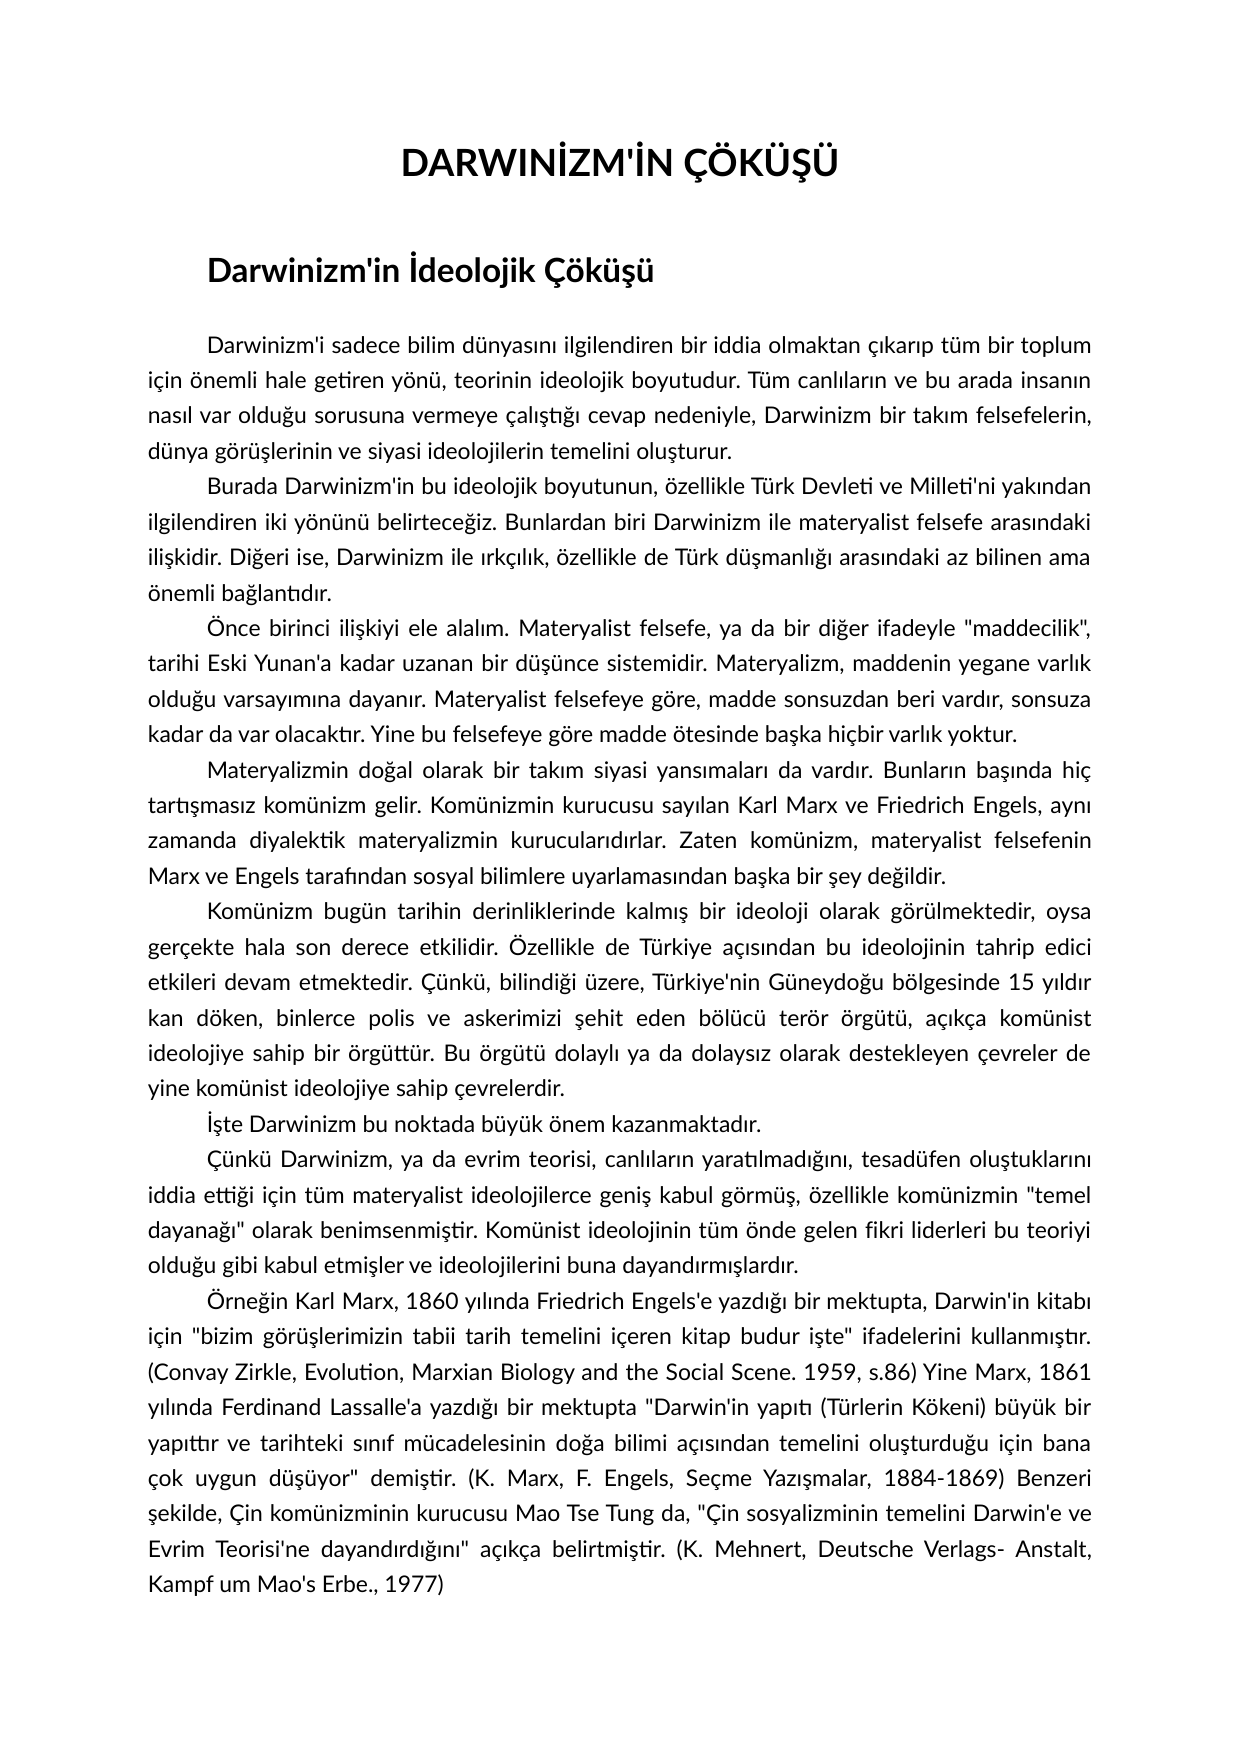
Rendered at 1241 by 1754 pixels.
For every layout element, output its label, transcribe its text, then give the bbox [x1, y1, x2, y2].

text Önce birinci ilişkiyi ele alalım. Materyalist felsefe, ya da bir diğer ifadeyle "maddecilik", tarihi Eski Yunan'a kadar uzanan bir düşünce sistemidir. Materyalizm, maddenin yegane varlık olduğu varsayımına dayanır. Materyalist felsefeye göre, madde sonsuzdan beri vardır, sonsuza kadar da var olacaktır. Yine bu felsefeye göre madde ötesinde başka hiçbir varlık yoktur. [148, 608, 1093, 750]
text DARWINİZM'İN ÇÖKÜŞÜ [148, 148, 1093, 183]
text Darwinizm'i sadece bilim dünyasını ilgilendiren bir iddia olmaktan çıkarıp tüm bir toplum için önemli hale getiren yönü, teorinin ideolojik boyutudur. Tüm canlıların ve bu arada insanın nasıl var olduğu sorusuna vermeye çalıştığı cevap nedeniyle, Darwinizm bir takım felsefelerin, dünya görüşlerinin ve siyasi ideolojilerin temelini oluşturur. [148, 325, 1093, 466]
subtitle Darwinizm'in İdeolojik Çöküşü [148, 254, 1093, 289]
text Komünizm bugün tarihin derinliklerinde kalmış bir ideoloji olarak görülmektedir, oysa gerçekte hala son derece etkilidir. Özellikle de Türkiye açısından bu ideolojinin tahrip edici etkileri devam etmektedir. Çünkü, bilindiği üzere, Türkiye'nin Güneydoğu bölgesinde 15 yıldır kan döken, binlerce polis ve askerimizi şehit eden bölücü terör örgütü, açıkça komünist ideolojiye sahip bir örgüttür. Bu örgütü dolaylı ya da dolaysız olarak destekleyen çevreler de yine komünist ideolojiye sahip çevrelerdir. [148, 891, 1093, 1104]
text Burada Darwinizm'in bu ideolojik boyutunun, özellikle Türk Devleti ve Milleti'ni yakından ilgilendiren iki yönünü belirteceğiz. Bunlardan biri Darwinizm ile materyalist felsefe arasındaki ilişkidir. Diğeri ise, Darwinizm ile ırkçılık, özellikle de Türk düşmanlığı arasındaki az bilinen ama önemli bağlantıdır. [148, 466, 1093, 608]
text Örneğin Karl Marx, 1860 yılında Friedrich Engels'e yazdığı bir mektupta, Darwin'in kitabı için "bizim görüşlerimizin tabii tarih temelini içeren kitap budur işte" ifadelerini kullanmıştır. (Convay Zirkle, Evolution, Marxian Biology and the Social Scene. 1959, s.86) Yine Marx, 1861 yılında Ferdinand Lassalle'a yazdığı bir mektupta "Darwin'in yapıtı (Türlerin Kökeni) büyük bir yapıttır ve tarihteki sınıf mücadelesinin doğa bilimi açısından temelini oluşturduğu için bana çok uygun düşüyor" demiştir. (K. Marx, F. Engels, Seçme Yazışmalar, 1884-1869) Benzeri şekilde, Çin komünizminin kurucusu Mao Tse Tung da, "Çin sosyalizminin temelini Darwin'e ve Evrim Teorisi'ne dayandırdığını" açıkça belirtmiştir. (K. Mehnert, Deutsche Verlags- Anstalt, Kampf um Mao's Erbe., 1977) [148, 1281, 1093, 1600]
text Materyalizmin doğal olarak bir takım siyasi yansımaları da vardır. Bunların başında hiç tartışmasız komünizm gelir. Komünizmin kurucusu sayılan Karl Marx ve Friedrich Engels, aynı zamanda diyalektik materyalizmin kurucularıdırlar. Zaten komünizm, materyalist felsefenin Marx ve Engels tarafından sosyal bilimlere uyarlamasından başka bir şey değildir. [148, 750, 1093, 891]
text İşte Darwinizm bu noktada büyük önem kazanmaktadır. [148, 1104, 1093, 1139]
text Çünkü Darwinizm, ya da evrim teorisi, canlıların yaratılmadığını, tesadüfen oluştuklarını iddia ettiği için tüm materyalist ideolojilerce geniş kabul görmüş, özellikle komünizmin "temel dayanağı" olarak benimsenmiştir. Komünist ideolojinin tüm önde gelen fikri liderleri bu teoriyi olduğu gibi kabul etmişler ve ideolojilerini buna dayandırmışlardır. [148, 1139, 1093, 1281]
